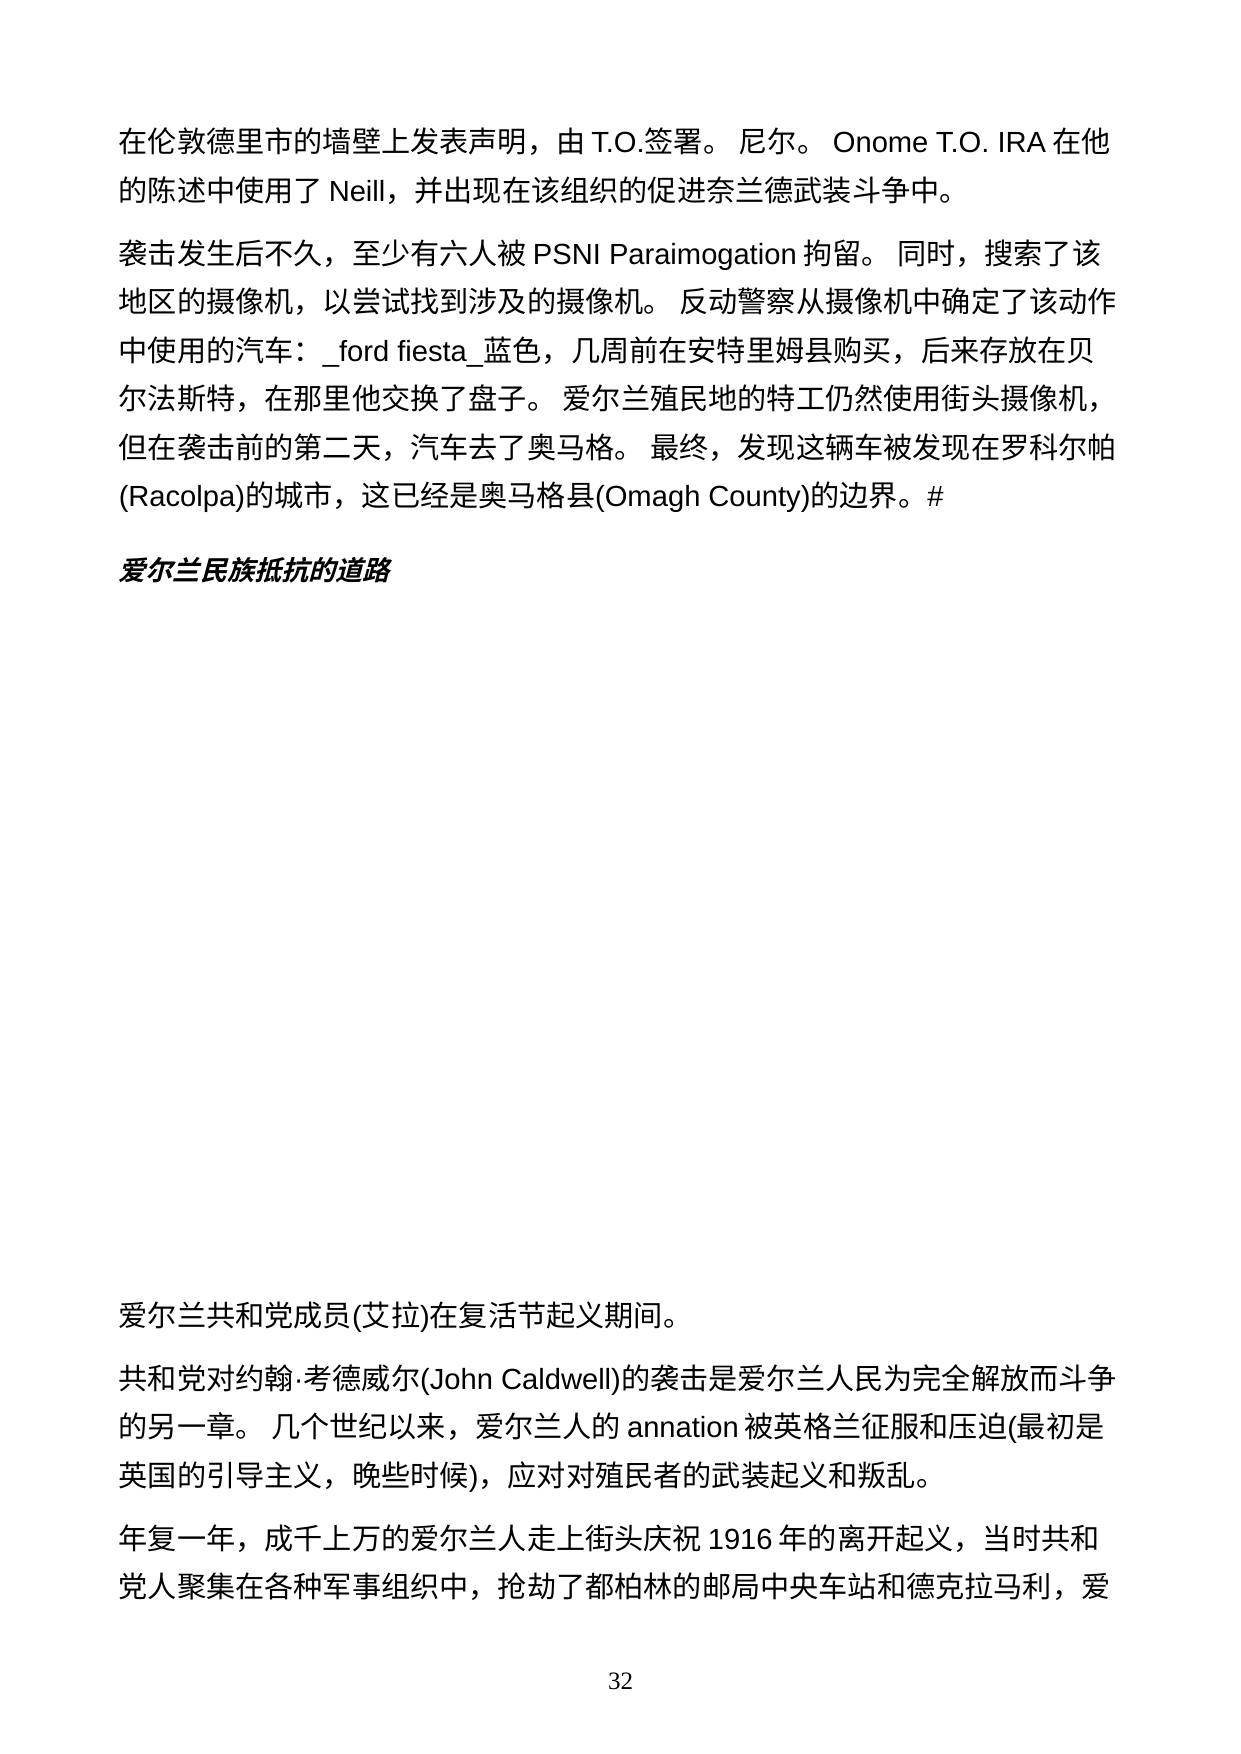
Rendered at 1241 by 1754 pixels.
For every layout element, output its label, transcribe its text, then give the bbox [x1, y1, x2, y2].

subtitle 爱尔兰民族抵抗的道路 [118, 548, 1122, 588]
text 年复一年，成千上万的爱尔兰人走上街头庆祝1916年的离开起义，当时共和党人聚集在各种军事组织中，抢劫了都柏林的邮局中央车站和德克拉马利，爱 [118, 1516, 1122, 1606]
text 共和党对约翰·考德威尔(John Caldwell)的袭击是爱尔兰人民为完全解放而斗争的另一章。 几个世纪以来，爱尔兰人的annation被英格兰征服和压迫(最初是英国的引导主义，晚些时候)，应对对殖民者的武装起义和叛乱。 [118, 1355, 1122, 1495]
text 爱尔兰共和党成员(艾拉)在复活节起义期间。 [118, 600, 1122, 1334]
text 袭击发生后不久，至少有六人被PSNI Paraimogation拘留。 同时，搜索了该地区的摄像机，以尝试找到涉及的摄像机。 反动警察从摄像机中确定了该动作中使用的汽车：_ford fiesta_蓝色，几周前在安特里姆县购买，后来存放在贝尔法斯特，在那里他交换了盘子。 爱尔兰殖民地的特工仍然使用街头摄像机，但在袭击前的第二天，汽车去了奥马格。 最终，发现这辆车被发现在罗科尔帕(Racolpa)的城市，这已经是奥马格县(Omagh County)的边界。# [118, 230, 1122, 515]
text 在伦敦德里市的墙壁上发表声明，由T.O.签署。 尼尔。 Onome T.O. IRA在他的陈述中使用了Neill，并出现在该组织的促进奈兰德武装斗争中。 [118, 118, 1122, 209]
